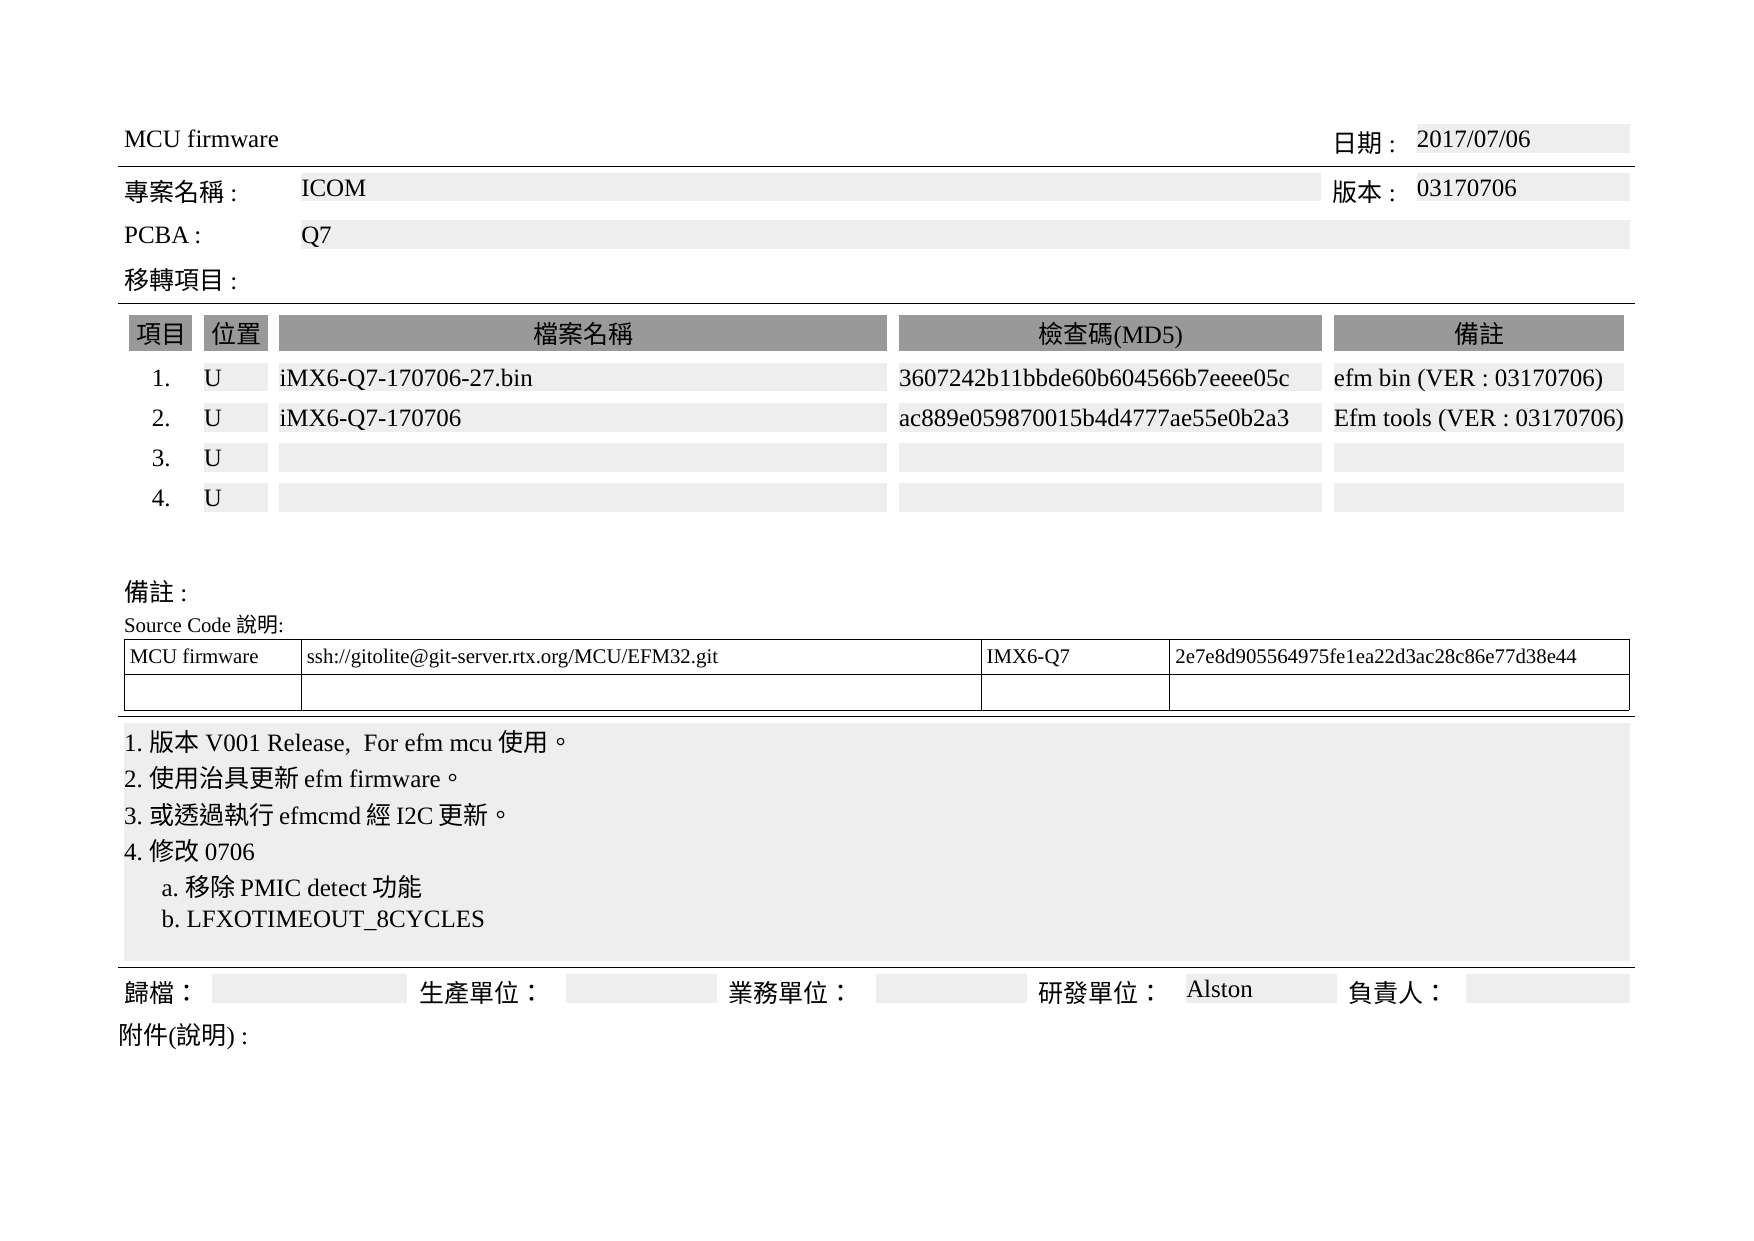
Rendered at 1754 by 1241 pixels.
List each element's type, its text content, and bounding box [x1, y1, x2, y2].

table_header 2e7e8d905564975fe1ea22d3ac28c86e77d38e44 [1170, 640, 1629, 674]
table_cell 3607242b11bbde60b604566b7eeee05c [893, 357, 1328, 397]
table_cell U [198, 397, 273, 437]
table_cell Efm tools (VER : 03170706) [1328, 397, 1630, 437]
table_cell 業務單位： [723, 968, 871, 1016]
table_cell 4. [124, 478, 198, 518]
table_header 2017/07/06 [1411, 118, 1635, 166]
table_cell 負責人： [1343, 968, 1460, 1016]
table_cell 生產單位： [413, 968, 561, 1016]
table_cell 備註 : Source Code 說明: [118, 566, 1635, 716]
table_cell [893, 478, 1328, 518]
table_cell 研發單位： [1033, 968, 1180, 1016]
table_cell 3. [124, 438, 198, 478]
table_cell Q7 [295, 215, 1635, 255]
table_cell Alston [1180, 968, 1342, 1016]
table_cell 03170706 [1411, 167, 1635, 214]
table_cell 移轉項目 : [118, 255, 1635, 302]
table_cell U [198, 357, 273, 397]
table_header ssh://gitolite@git-server.rtx.org/MCU/EFM32.git [302, 640, 981, 674]
table_cell 1. [124, 357, 198, 397]
table_cell [125, 675, 301, 710]
table_cell [871, 968, 1033, 1016]
table_cell [1328, 478, 1630, 518]
table_cell iMX6-Q7-170706 [274, 397, 893, 437]
table_cell U [198, 438, 273, 478]
table_cell [274, 478, 893, 518]
table_header IMX6-Q7 [982, 640, 1169, 674]
table_cell 歸檔： [118, 968, 207, 1016]
table_cell [118, 304, 1635, 566]
table_header MCU firmware [125, 640, 301, 674]
table_cell iMX6-Q7-170706-27.bin [274, 357, 893, 397]
table_header 項目 [124, 309, 198, 357]
table_cell [982, 675, 1169, 710]
table_cell [893, 438, 1328, 478]
table_header 日期 : [1327, 118, 1411, 166]
table_cell [1170, 675, 1629, 710]
table_cell [274, 438, 893, 478]
table_cell ac889e059870015b4d4777ae55e0b2a3 [893, 397, 1328, 437]
table_cell [1328, 438, 1630, 478]
table_cell 版本 : [1327, 167, 1411, 214]
table_cell [561, 968, 723, 1016]
table_cell efm bin (VER : 03170706) [1328, 357, 1630, 397]
table_header 檢查碼(MD5) [893, 309, 1328, 357]
table_cell 專案名稱 : [118, 167, 295, 214]
table_cell 2. [124, 397, 198, 437]
table_header MCU firmware [118, 118, 1327, 166]
text 附件(說明) : [118, 1016, 1636, 1052]
table_header 位置 [198, 309, 273, 357]
table_cell PCBA : [118, 215, 295, 255]
table_cell 1. 版本 V001 Release, For efm mcu 使用。 2. 使用治具更新efm firmware。 3. 或透過執行efmcmd經I2C更新。 4. 修改 0706 a. 移除PMIC detect功能 b. LFXOTIMEOUT_8CYCLES [118, 717, 1635, 967]
table_cell U [198, 478, 273, 518]
table_cell [302, 675, 981, 710]
table_cell [1460, 968, 1635, 1016]
table_cell [207, 968, 413, 1016]
table_header 備註 [1328, 309, 1630, 357]
table_cell ICOM [295, 167, 1327, 214]
table_header 檔案名稱 [274, 309, 893, 357]
